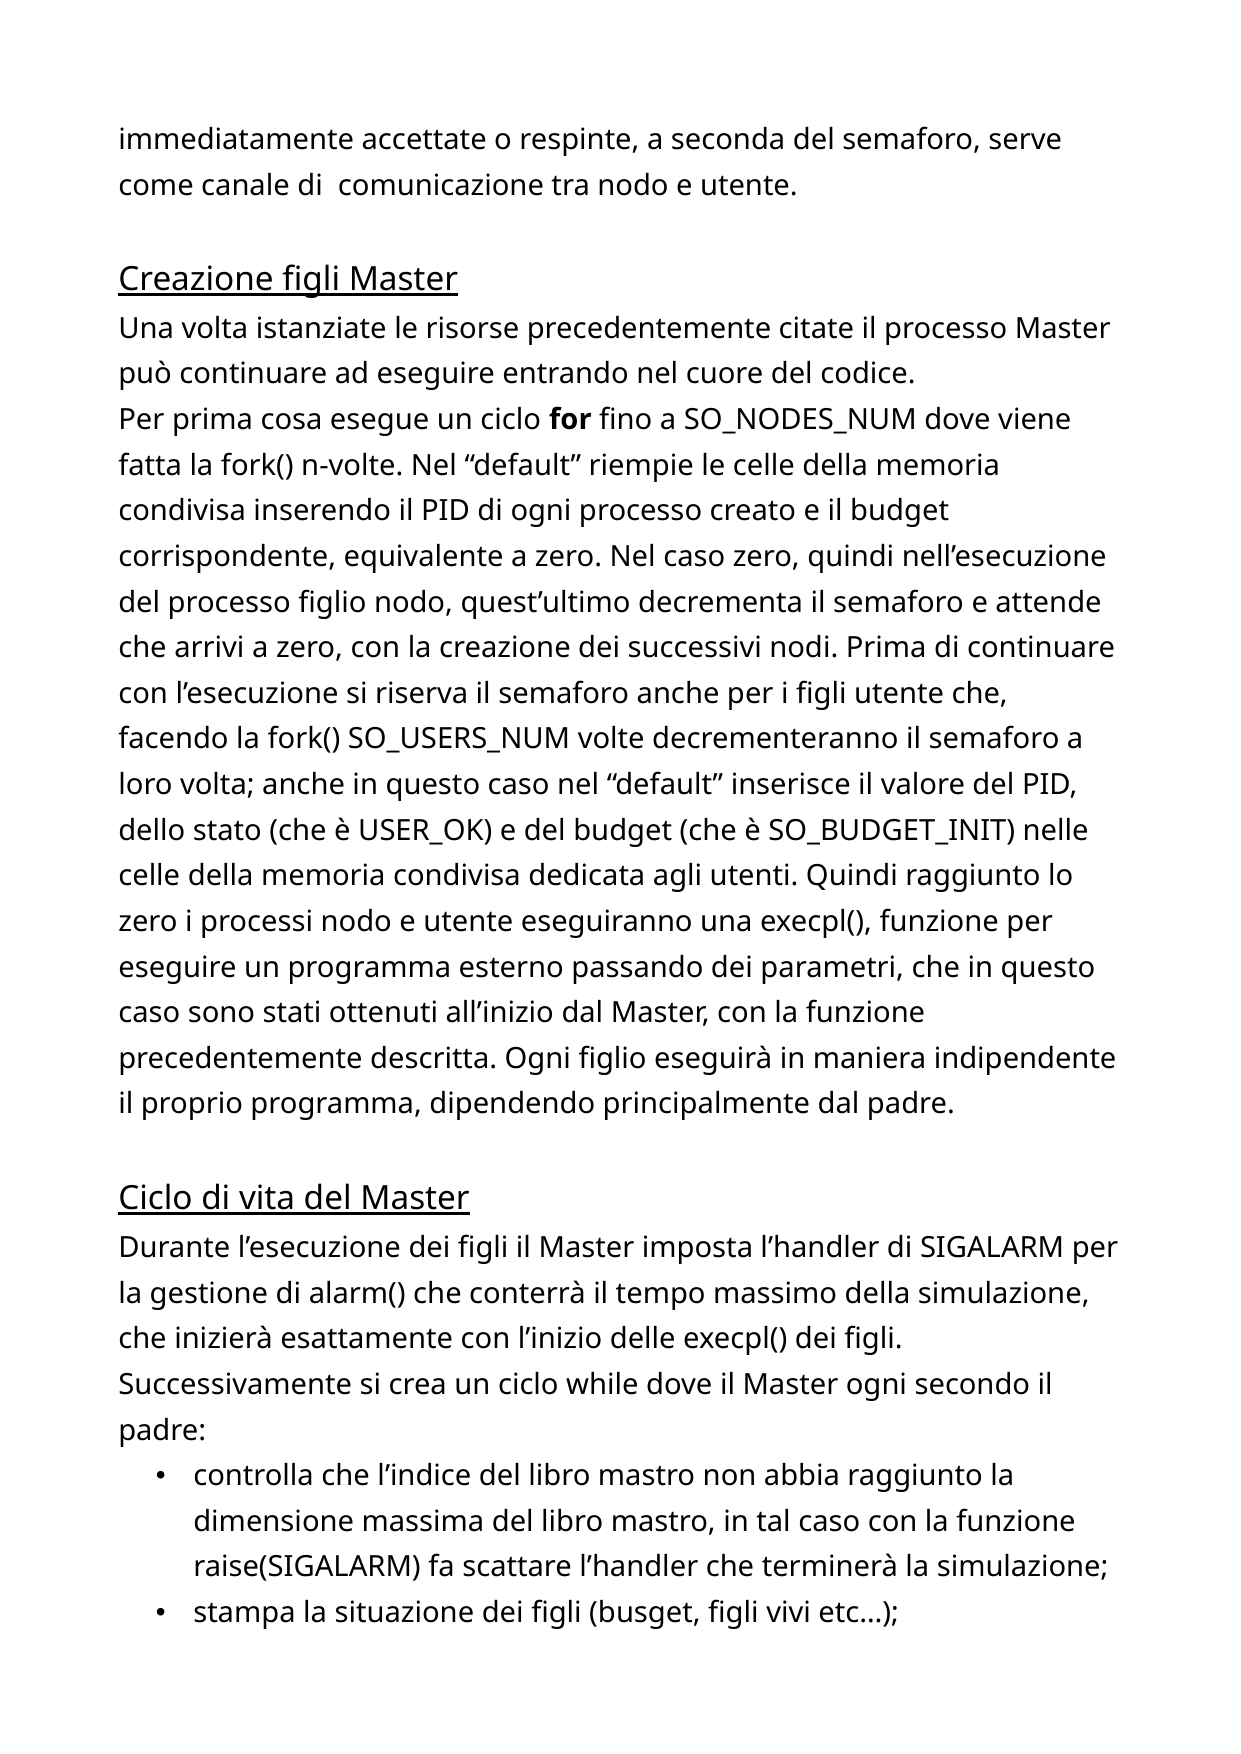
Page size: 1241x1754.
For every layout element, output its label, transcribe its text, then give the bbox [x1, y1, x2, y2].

text Durante l’esecuzione dei figli il Master imposta l’handler di SIGALARM per la gestione di alarm() che conterrà il tempo massimo della simulazione, che inizierà esattamente con l’inizio delle execpl() dei figli. [118, 1226, 1122, 1357]
text Una volta istanziate le risorse precedentemente citate il processo Master può continuare ad eseguire entrando nel cuore del codice. [118, 307, 1122, 392]
text Successivamente si crea un ciclo while dove il Master ogni secondo il padre: [118, 1363, 1122, 1448]
text Ciclo di vita del Master [118, 1174, 1122, 1219]
list stampa la situazione dei figli (busget, figli vivi etc…); [156, 1591, 1122, 1631]
text Creazione figli Master [118, 255, 1122, 300]
list controlla che l’indice del libro mastro non abbia raggiunto la dimensione massima del libro mastro, in tal caso con la funzione raise(SIGALARM) fa scattare l’handler che terminerà la simulazione; [156, 1454, 1122, 1585]
text immediatamente accettate o respinte, a seconda del semaforo, serve come canale di comunicazione tra nodo e utente. [118, 118, 1122, 203]
text Per prima cosa esegue un ciclo for fino a SO_NODES_NUM dove viene fatta la fork() n-volte. Nel “default” riempie le celle della memoria condivisa inserendo il PID di ogni processo creato e il budget corrispondente, equivalente a zero. Nel caso zero, quindi nell’esecuzione del processo figlio nodo, quest’ultimo decrementa il semaforo e attende che arrivi a zero, con la creazione dei successivi nodi. Prima di continuare con l’esecuzione si riserva il semaforo anche per i figli utente che, facendo la fork() SO_USERS_NUM volte decrementeranno il semaforo a loro volta; anche in questo caso nel “default” inserisce il valore del PID, dello stato (che è USER_OK) e del budget (che è SO_BUDGET_INIT) nelle celle della memoria condivisa dedicata agli utenti. Quindi raggiunto lo zero i processi nodo e utente eseguiranno una execpl(), funzione per eseguire un programma esterno passando dei parametri, che in questo caso sono stati ottenuti all’inizio dal Master, con la funzione precedentemente descritta. Ogni figlio eseguirà in maniera indipendente il proprio programma, dipendendo principalmente dal padre. [118, 398, 1122, 1122]
